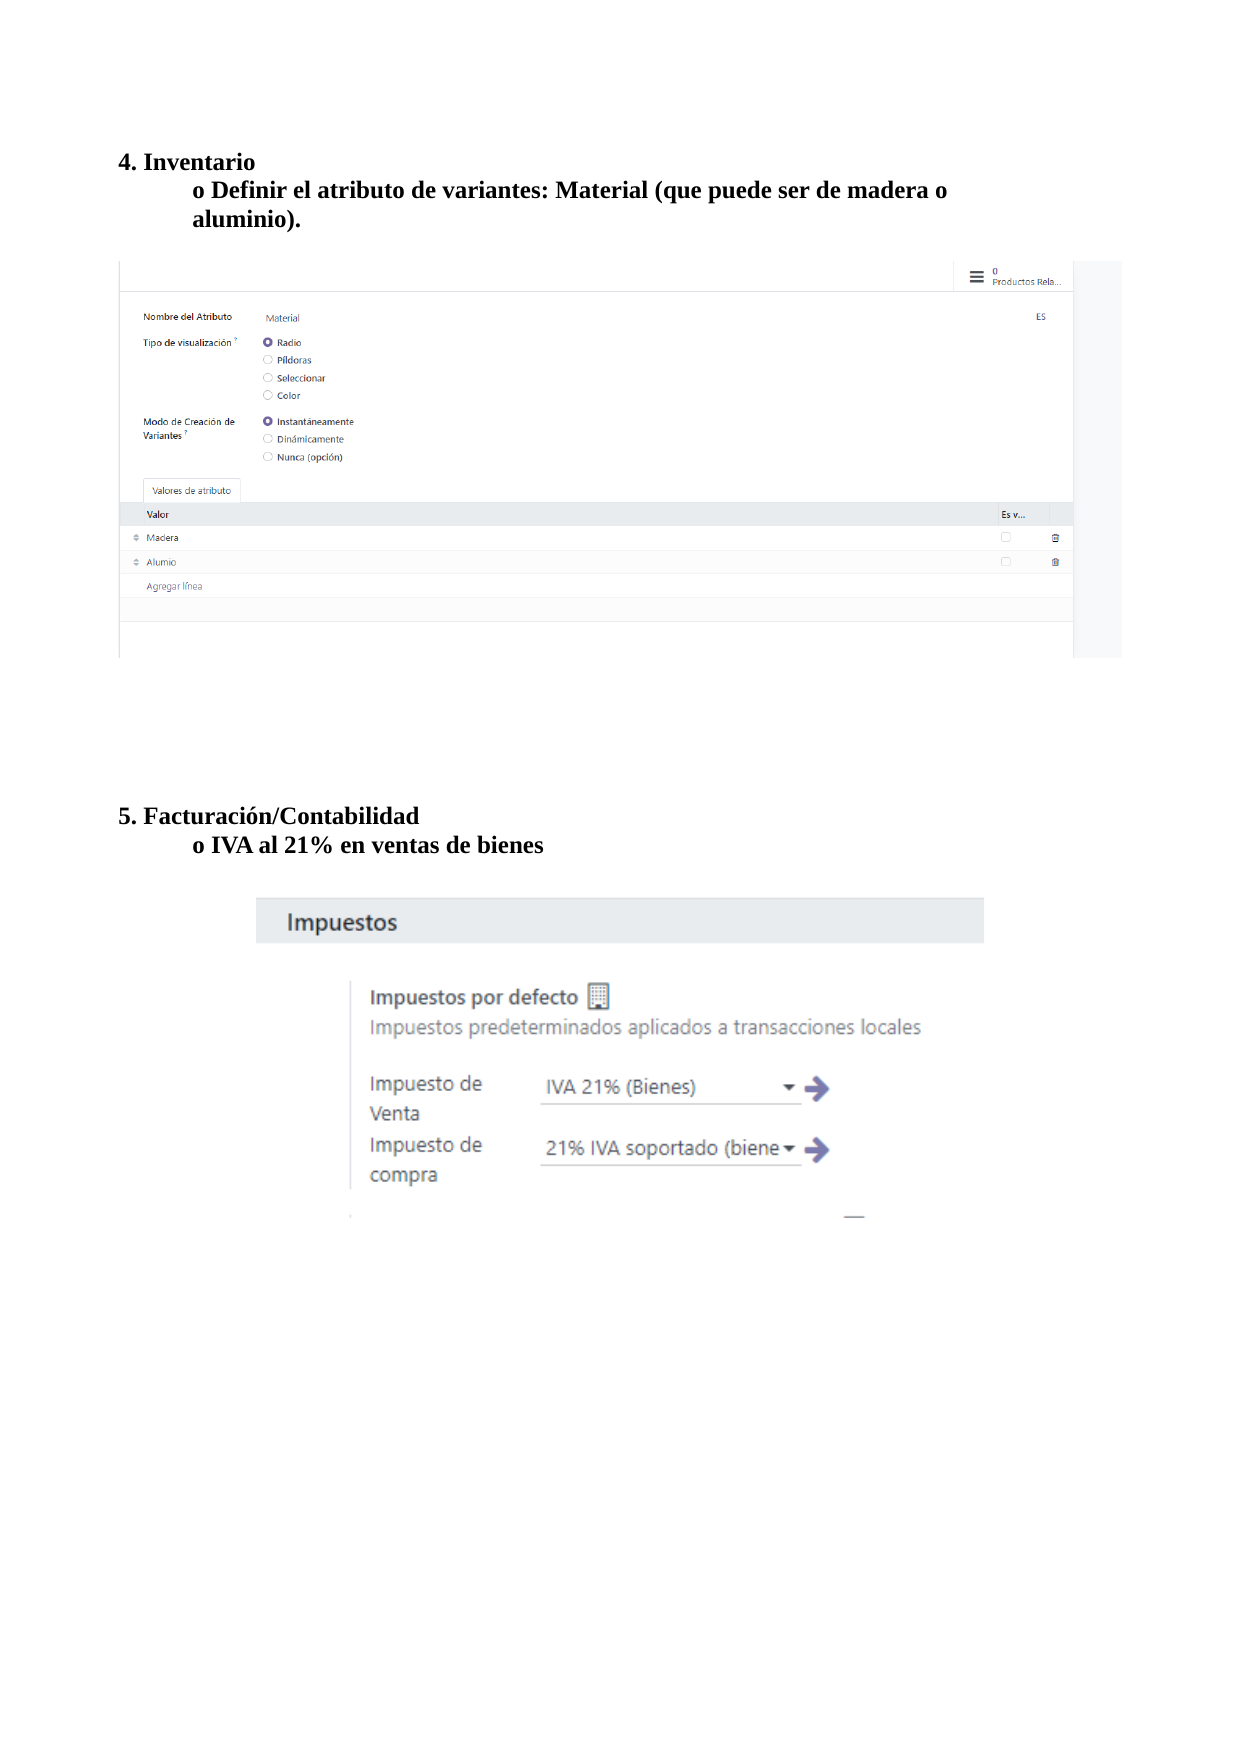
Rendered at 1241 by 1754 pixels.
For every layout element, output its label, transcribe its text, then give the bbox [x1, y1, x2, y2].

text o IVA al 21% en ventas de bienes [118, 830, 1122, 859]
text 4. Inventario [118, 147, 1122, 176]
picture [118, 261, 1123, 658]
text o Definir el atributo de variantes: Material (que puede ser de madera o [118, 176, 1122, 204]
picture [256, 887, 985, 1218]
text 5. Facturación/Contabilidad [118, 801, 1122, 830]
text aluminio). [118, 204, 1122, 233]
